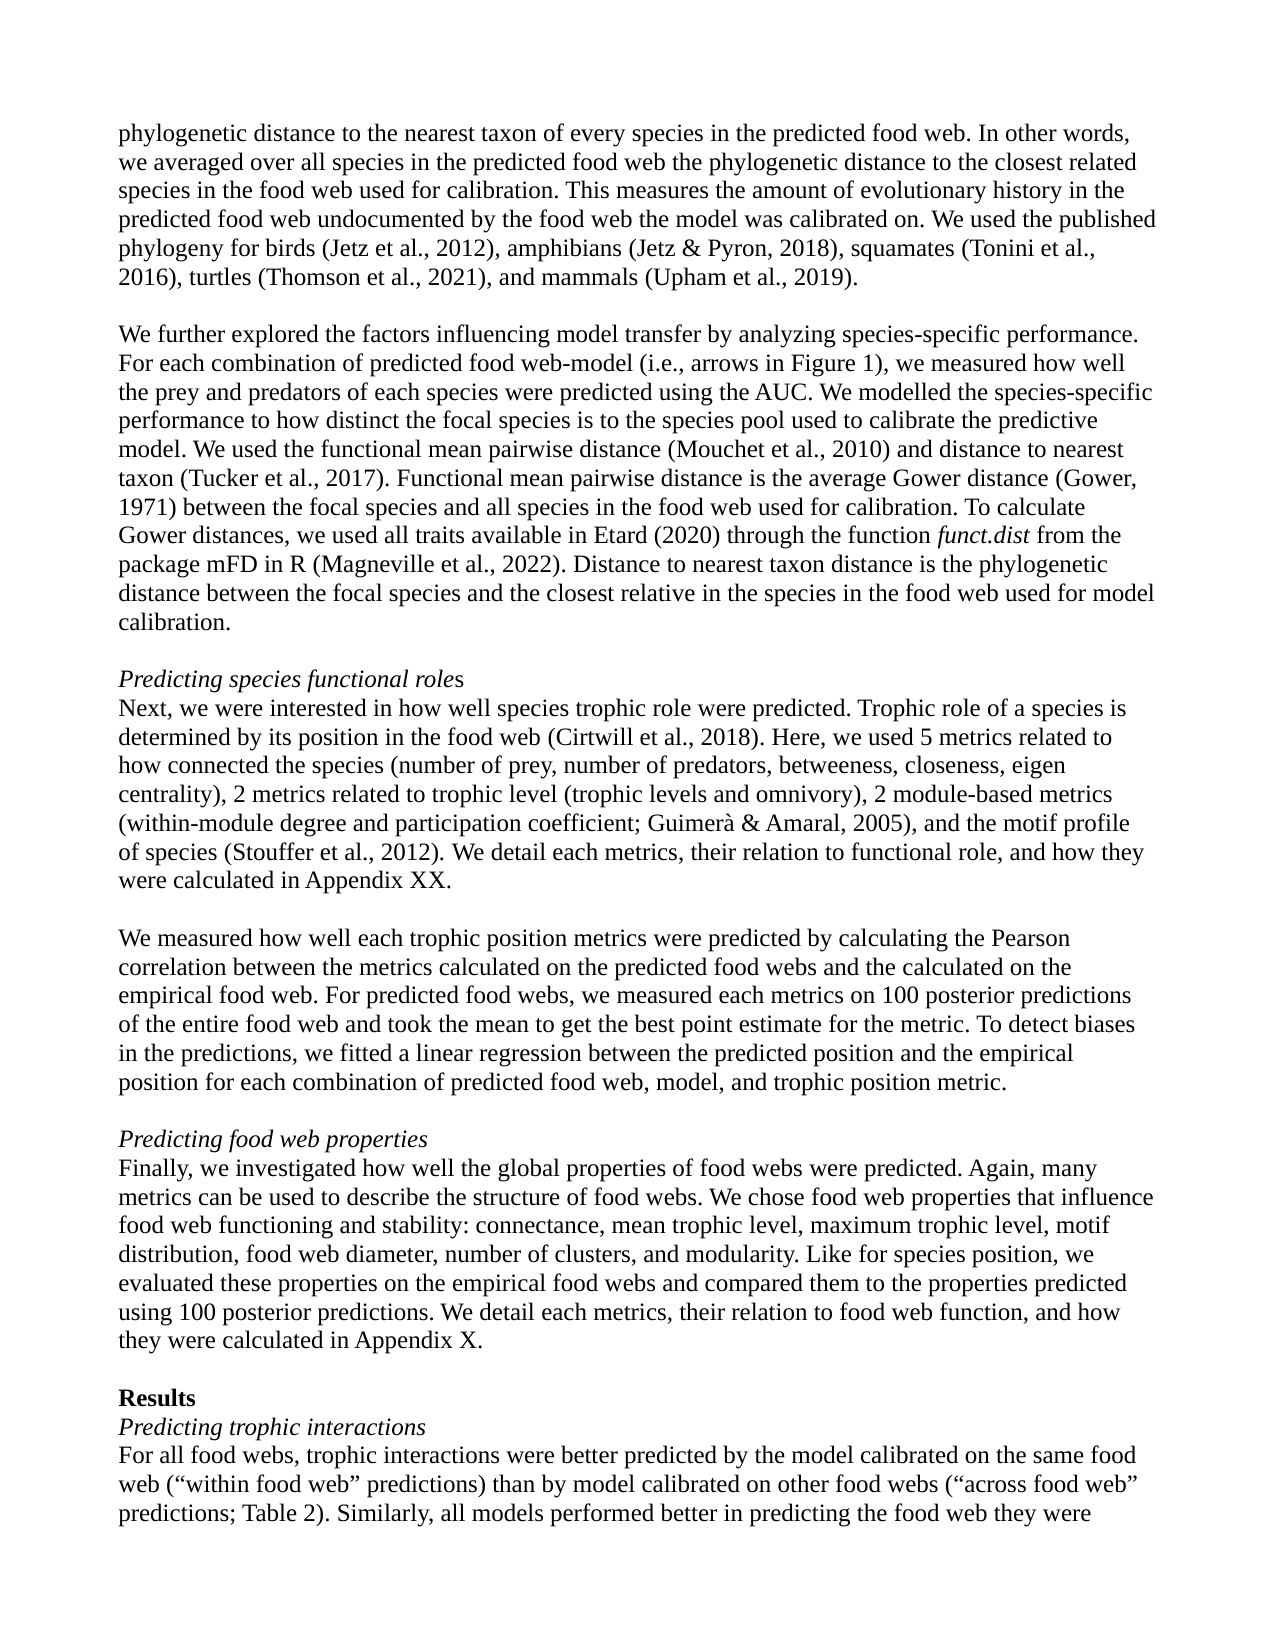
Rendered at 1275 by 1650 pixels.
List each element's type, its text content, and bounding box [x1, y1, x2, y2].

text phylogenetic distance to the nearest taxon of every species in the predicted food web. In other words, we averaged over all species in the predicted food web the phylogenetic distance to the closest related species in the food web used for calibration. This measures the amount of evolutionary history in the predicted food web undocumented by the food web the model was calibrated on. We used the published phylogeny for birds (Jetz et al., 2012), amphibians (Jetz & Pyron, 2018), squamates (Tonini et al., 2016), turtles (Thomson et al., 2021), and mammals (Upham et al., 2019). [118, 118, 1157, 291]
text Predicting trophic interactions [118, 1412, 1157, 1441]
text We further explored the factors influencing model transfer by analyzing species-specific performance. For each combination of predicted food web-model (i.e., arrows in Figure 1), we measured how well the prey and predators of each species were predicted using the AUC. We modelled the species-specific performance to how distinct the focal species is to the species pool used to calibrate the predictive model. We used the functional mean pairwise distance (Mouchet et al., 2010) and distance to nearest taxon (Tucker et al., 2017). Functional mean pairwise distance is the average Gower distance (Gower, 1971) between the focal species and all species in the food web used for calibration. To calculate Gower distances, we used all traits available in Etard (2020) through the function funct.dist from the package mFD in R (Magneville et al., 2022). Distance to nearest taxon distance is the phylogenetic distance between the focal species and the closest relative in the species in the food web used for model calibration. [118, 319, 1157, 636]
text Finally, we investigated how well the global properties of food webs were predicted. Again, many metrics can be used to describe the structure of food webs. We chose food web properties that influence food web functioning and stability: connectance, mean trophic level, maximum trophic level, motif distribution, food web diameter, number of clusters, and modularity. Like for species position, we evaluated these properties on the empirical food webs and compared them to the properties predicted using 100 posterior predictions. We detail each metrics, their relation to food web function, and how they were calculated in Appendix X. [118, 1153, 1157, 1354]
text For all food webs, trophic interactions were better predicted by the model calibrated on the same food web (“within food web” predictions) than by model calibrated on other food webs (“across food web” predictions; Table 2). Similarly, all models performed better in predicting the food web they were [118, 1441, 1157, 1527]
text Predicting species functional roles [118, 664, 1157, 693]
text Results [118, 1383, 1157, 1412]
text Predicting food web properties [118, 1124, 1157, 1153]
text We measured how well each trophic position metrics were predicted by calculating the Pearson correlation between the metrics calculated on the predicted food webs and the calculated on the empirical food web. For predicted food webs, we measured each metrics on 100 posterior predictions of the entire food web and took the mean to get the best point estimate for the metric. To detect biases in the predictions, we fitted a linear regression between the predicted position and the empirical position for each combination of predicted food web, model, and trophic position metric. [118, 923, 1157, 1096]
text Next, we were interested in how well species trophic role were predicted. Trophic role of a species is determined by its position in the food web (Cirtwill et al., 2018). Here, we used 5 metrics related to how connected the species (number of prey, number of predators, betweeness, closeness, eigen centrality), 2 metrics related to trophic level (trophic levels and omnivory), 2 module-based metrics (within-module degree and participation coefficient; Guimerà & Amaral, 2005), and the motif profile of species (Stouffer et al., 2012). We detail each metrics, their relation to functional role, and how they were calculated in Appendix XX. [118, 693, 1157, 894]
